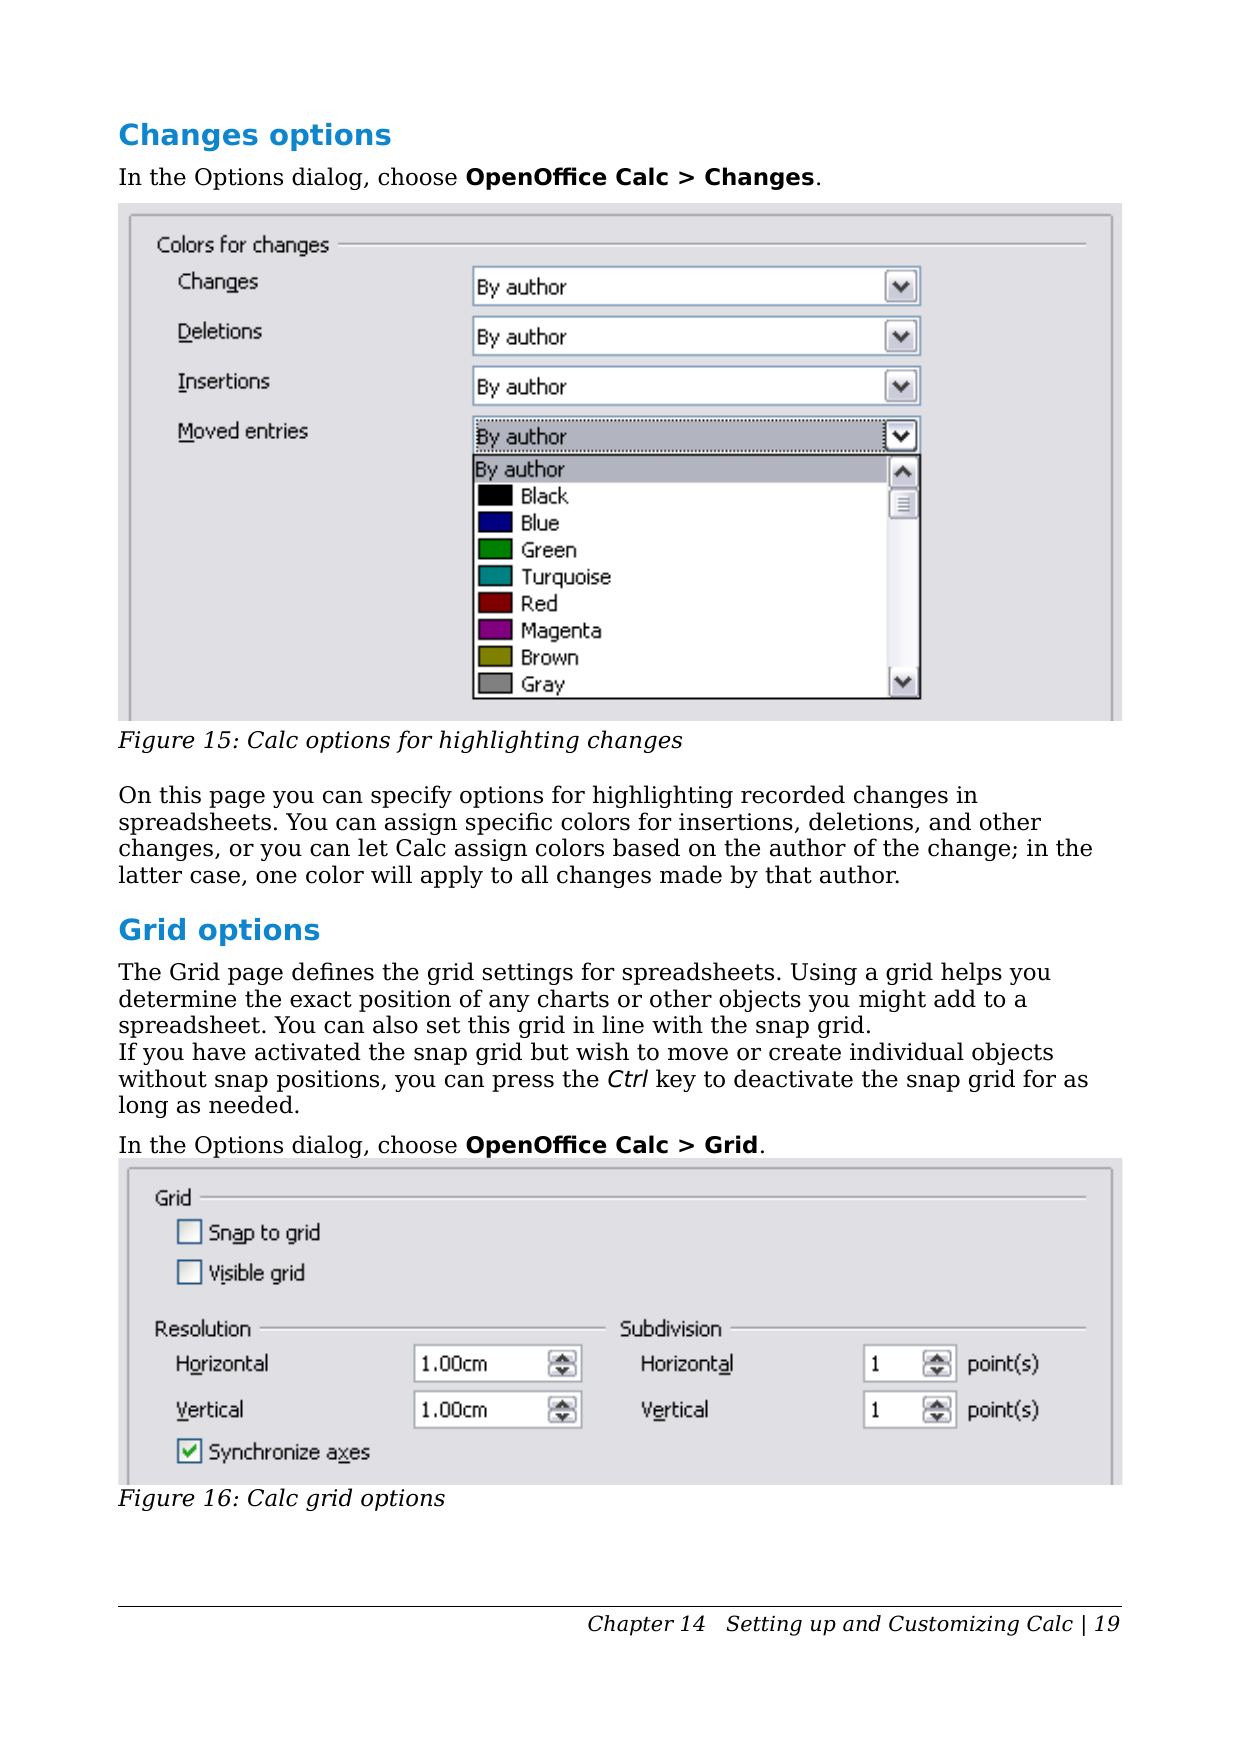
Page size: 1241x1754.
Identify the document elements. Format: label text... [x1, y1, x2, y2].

subtitle Grid options [118, 913, 1122, 947]
text On this page you can specify options for highlighting recorded changes in spreadsheets. You can assign specific colors for insertions, deletions, and other changes, or you can let Calc assign colors based on the author of the change; in the latter case, one color will apply to all changes made by that author. [118, 782, 1122, 889]
text Figure 15: Calc options for highlighting changes [118, 727, 1122, 754]
text Figure 16: Calc grid options [118, 1485, 1122, 1512]
picture [118, 1158, 1123, 1485]
subtitle Changes options [118, 118, 1122, 152]
text In the Options dialog, choose OpenOffice Calc > Grid. [118, 1132, 1122, 1158]
text The Grid page defines the grid settings for spreadsheets. Using a grid helps you determine the exact position of any charts or other objects you might add to a spreadsheet. You can also set this grid in line with the snap grid. [118, 959, 1122, 1039]
text If you have activated the snap grid but wish to move or create individual objects without snap positions, you can press the Ctrl key to deactivate the snap grid for as long as needed. [118, 1039, 1122, 1119]
text In the Options dialog, choose OpenOffice Calc > Changes. [118, 164, 1122, 191]
picture [118, 203, 1123, 721]
